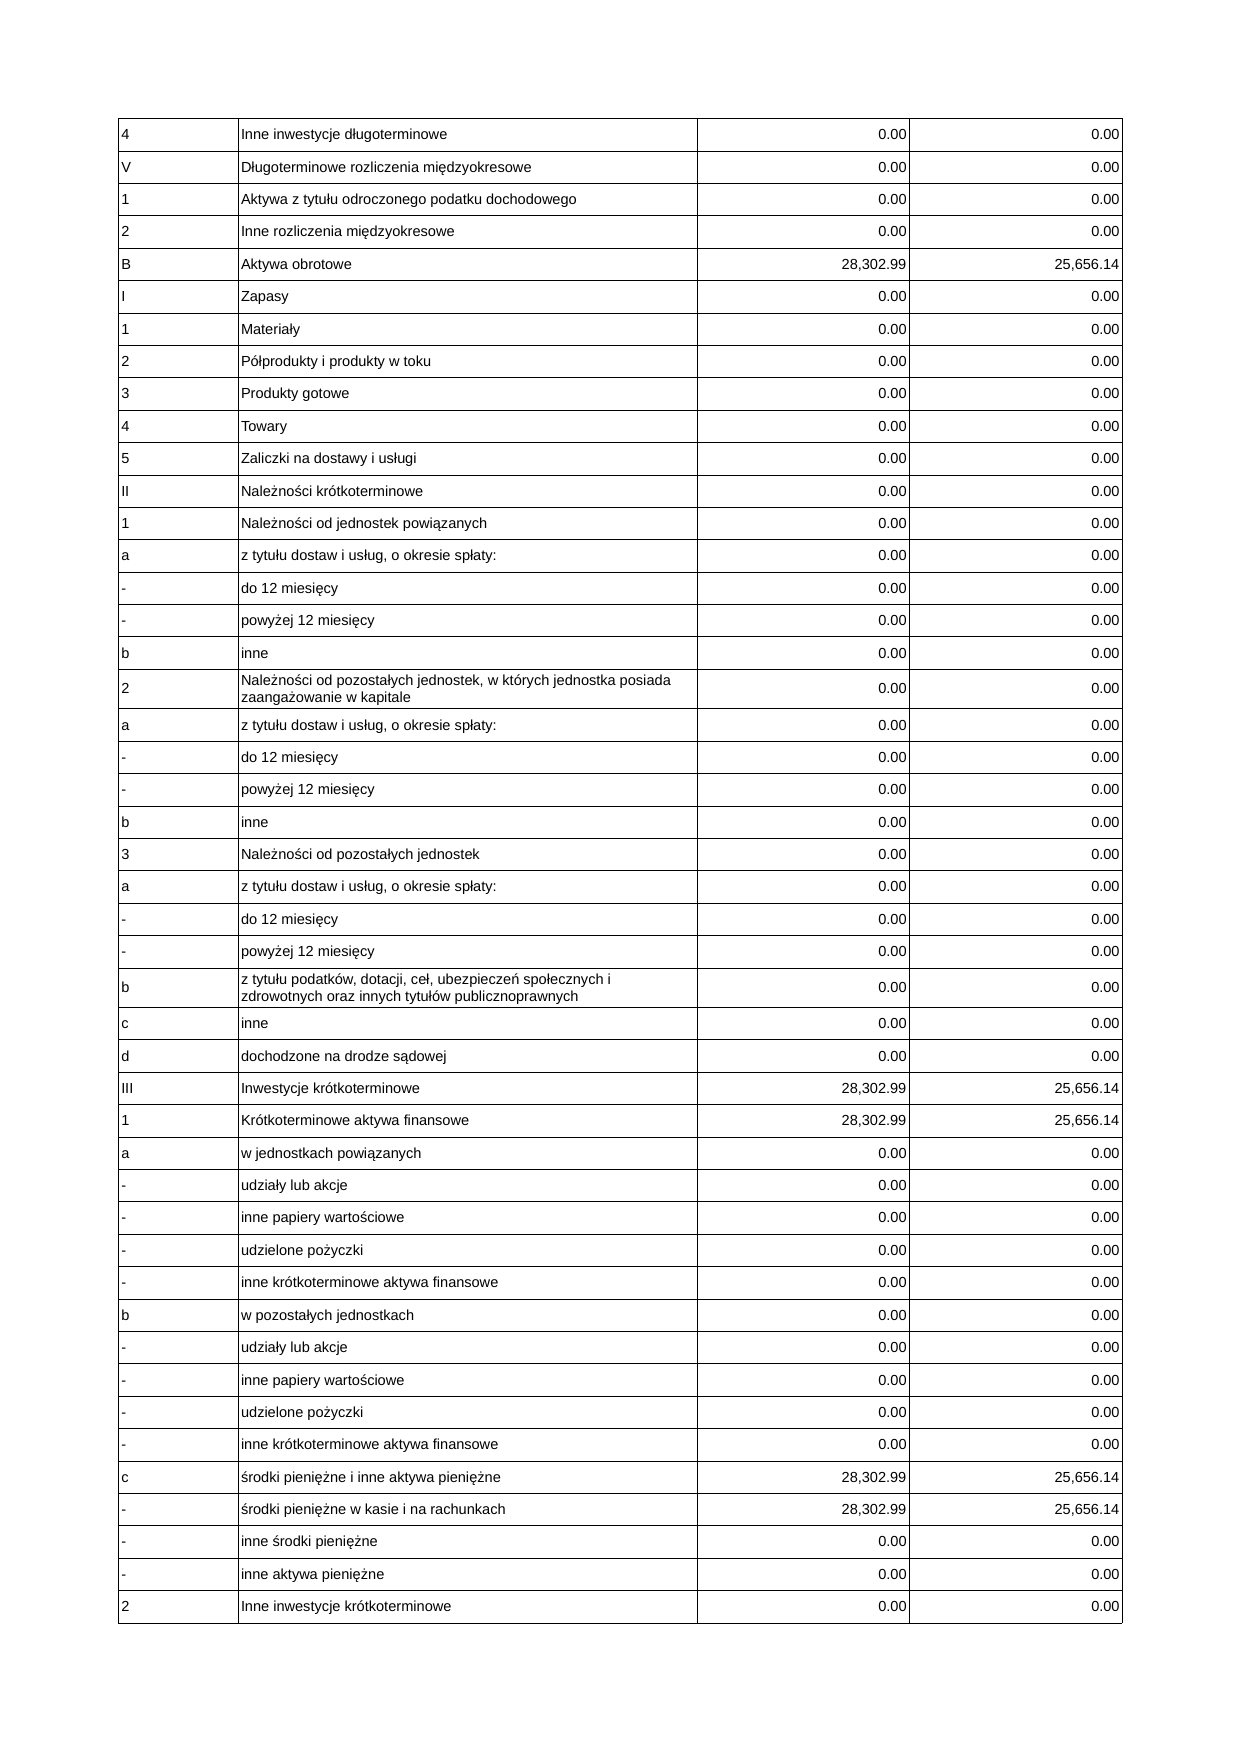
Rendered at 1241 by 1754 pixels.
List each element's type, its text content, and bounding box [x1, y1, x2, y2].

table_cell 0,00 [698, 1300, 909, 1331]
table_cell do 12 miesięcy [239, 742, 697, 773]
table_cell udziały lub akcje [239, 1332, 697, 1363]
table_cell 0,00 [698, 1559, 909, 1590]
table_cell 25 656,14 [910, 1073, 1122, 1104]
table_cell 0,00 [698, 670, 909, 708]
table_cell 0,00 [698, 605, 909, 636]
table_cell 1 [119, 1105, 238, 1137]
table_cell inne papiery wartościowe [239, 1364, 697, 1396]
table_cell 0,00 [698, 1332, 909, 1363]
table_cell 0,00 [698, 839, 909, 870]
table_cell d [119, 1040, 238, 1072]
table_cell 0,00 [910, 1364, 1122, 1396]
table_cell - [119, 1494, 238, 1525]
table_cell 3 [119, 839, 238, 870]
table_cell 0,00 [910, 573, 1122, 604]
table_cell 0,00 [910, 1591, 1122, 1622]
table_cell 0,00 [910, 411, 1122, 442]
table_cell 0,00 [910, 670, 1122, 708]
table_cell 5 [119, 443, 238, 474]
table_cell 0,00 [698, 1364, 909, 1396]
table_cell 0,00 [698, 1235, 909, 1266]
table_cell inne papiery wartościowe [239, 1202, 697, 1234]
table_cell 1 [119, 314, 238, 345]
table_cell c [119, 1462, 238, 1493]
table_cell 0,00 [910, 904, 1122, 935]
table_cell 0,00 [698, 774, 909, 806]
table_cell z tytułu podatków, dotacji, ceł, ubezpieczeń społecznych i zdrowotnych oraz innych tytułów publicznoprawnych [239, 969, 697, 1007]
table_cell 0,00 [910, 1429, 1122, 1461]
table_cell 3 [119, 378, 238, 410]
table_cell 0,00 [910, 605, 1122, 636]
table_cell 0,00 [910, 709, 1122, 741]
table_cell 0,00 [910, 774, 1122, 806]
table_cell - [119, 1267, 238, 1298]
table_cell Inne rozliczenia międzyokresowe [239, 216, 697, 248]
table_cell 28 302,99 [698, 1105, 909, 1137]
table_cell Należności krótkoterminowe [239, 476, 697, 507]
table_cell Należności od pozostałych jednostek, w których jednostka posiada zaangażowanie w kapitale [239, 670, 697, 708]
table_cell 0,00 [698, 904, 909, 935]
table_cell 0,00 [698, 1429, 909, 1461]
table_cell 2 [119, 1591, 238, 1622]
table_cell II [119, 476, 238, 507]
table_cell 1 [119, 508, 238, 539]
table_cell 0,00 [910, 476, 1122, 507]
table_cell 0,00 [698, 1591, 909, 1622]
table_cell 0,00 [910, 1138, 1122, 1169]
table_cell a [119, 871, 238, 903]
table_cell 0,00 [910, 152, 1122, 183]
table_cell 0,00 [698, 378, 909, 410]
table_cell 28 302,99 [698, 249, 909, 280]
table_cell inne krótkoterminowe aktywa finansowe [239, 1429, 697, 1461]
table_cell - [119, 1559, 238, 1590]
table_cell 0,00 [698, 476, 909, 507]
table_cell - [119, 605, 238, 636]
table_cell Inwestycje krótkoterminowe [239, 1073, 697, 1104]
table_cell 2 [119, 216, 238, 248]
table_cell - [119, 1202, 238, 1234]
table_cell 0,00 [910, 314, 1122, 345]
table_cell inne [239, 807, 697, 838]
table_cell 2 [119, 346, 238, 377]
table_cell - [119, 936, 238, 967]
table_cell Aktywa obrotowe [239, 249, 697, 280]
table_cell 25 656,14 [910, 1494, 1122, 1525]
table_cell Towary [239, 411, 697, 442]
table_cell 0,00 [910, 346, 1122, 377]
table_cell udzielone pożyczki [239, 1397, 697, 1428]
table_cell 4 [119, 119, 238, 151]
table_cell 0,00 [698, 969, 909, 1007]
table_cell 0,00 [698, 1267, 909, 1298]
table_cell 25 656,14 [910, 1105, 1122, 1137]
table_cell 0,00 [910, 119, 1122, 151]
table_cell 0,00 [910, 508, 1122, 539]
table_cell z tytułu dostaw i usług, o okresie spłaty: [239, 540, 697, 572]
table_cell 4 [119, 411, 238, 442]
table_cell w pozostałych jednostkach [239, 1300, 697, 1331]
table_cell b [119, 1300, 238, 1331]
table_cell 0,00 [698, 637, 909, 669]
table_cell z tytułu dostaw i usług, o okresie spłaty: [239, 871, 697, 903]
table_cell 0,00 [698, 1040, 909, 1072]
table_cell 0,00 [698, 411, 909, 442]
table_cell 0,00 [698, 346, 909, 377]
table_cell V [119, 152, 238, 183]
table_cell 0,00 [698, 119, 909, 151]
table_cell Inne inwestycje długoterminowe [239, 119, 697, 151]
table_cell III [119, 1073, 238, 1104]
table_cell - [119, 774, 238, 806]
table_cell 0,00 [910, 184, 1122, 215]
table_cell do 12 miesięcy [239, 573, 697, 604]
table_cell 0,00 [698, 871, 909, 903]
table_cell 0,00 [698, 573, 909, 604]
table_cell b [119, 807, 238, 838]
table_cell 0,00 [698, 184, 909, 215]
table_cell Krótkoterminowe aktywa finansowe [239, 1105, 697, 1137]
table_cell 0,00 [910, 216, 1122, 248]
table_cell 0,00 [698, 1397, 909, 1428]
table_cell a [119, 540, 238, 572]
table_cell 0,00 [910, 1008, 1122, 1039]
table_cell 0,00 [698, 314, 909, 345]
table_cell 0,00 [698, 508, 909, 539]
table_cell inne krótkoterminowe aktywa finansowe [239, 1267, 697, 1298]
table_cell Materiały [239, 314, 697, 345]
table_cell dochodzone na drodze sądowej [239, 1040, 697, 1072]
table_cell powyżej 12 miesięcy [239, 774, 697, 806]
table_cell 0,00 [910, 540, 1122, 572]
table_cell 28 302,99 [698, 1494, 909, 1525]
table_cell 0,00 [910, 871, 1122, 903]
table_cell 0,00 [910, 378, 1122, 410]
table_cell c [119, 1008, 238, 1039]
table_cell Należności od pozostałych jednostek [239, 839, 697, 870]
table_cell - [119, 1235, 238, 1266]
table_cell Należności od jednostek powiązanych [239, 508, 697, 539]
table_cell 0,00 [910, 1235, 1122, 1266]
table_cell 0,00 [698, 1202, 909, 1234]
table_cell inne [239, 637, 697, 669]
table_cell powyżej 12 miesięcy [239, 605, 697, 636]
table_cell 0,00 [910, 742, 1122, 773]
table_cell 0,00 [910, 1170, 1122, 1201]
table_cell 0,00 [698, 807, 909, 838]
table_cell środki pieniężne i inne aktywa pieniężne [239, 1462, 697, 1493]
table_cell b [119, 969, 238, 1007]
table_cell udziały lub akcje [239, 1170, 697, 1201]
table_cell do 12 miesięcy [239, 904, 697, 935]
table_cell 0,00 [698, 540, 909, 572]
table_cell 0,00 [910, 839, 1122, 870]
table_cell 0,00 [698, 1008, 909, 1039]
table_cell - [119, 1332, 238, 1363]
table_cell Produkty gotowe [239, 378, 697, 410]
table_cell - [119, 1526, 238, 1558]
table_cell środki pieniężne w kasie i na rachunkach [239, 1494, 697, 1525]
table_cell a [119, 1138, 238, 1169]
table_cell 1 [119, 184, 238, 215]
table_cell 0,00 [910, 1300, 1122, 1331]
table_cell 0,00 [910, 281, 1122, 312]
table_cell udzielone pożyczki [239, 1235, 697, 1266]
table_cell - [119, 1364, 238, 1396]
table_cell 0,00 [698, 742, 909, 773]
table_cell 2 [119, 670, 238, 708]
table_cell Inne inwestycje krótkoterminowe [239, 1591, 697, 1622]
table_cell w jednostkach powiązanych [239, 1138, 697, 1169]
table_cell 0,00 [698, 1526, 909, 1558]
table_cell 0,00 [910, 1040, 1122, 1072]
table_cell - [119, 1429, 238, 1461]
table_cell 0,00 [910, 443, 1122, 474]
table_cell inne [239, 1008, 697, 1039]
table_cell 28 302,99 [698, 1462, 909, 1493]
table_cell I [119, 281, 238, 312]
table_cell 0,00 [698, 281, 909, 312]
table_cell powyżej 12 miesięcy [239, 936, 697, 967]
table_cell 0,00 [698, 443, 909, 474]
table_cell Zapasy [239, 281, 697, 312]
table_cell 0,00 [698, 1170, 909, 1201]
table_cell 0,00 [910, 1202, 1122, 1234]
table_cell - [119, 904, 238, 935]
table_cell 0,00 [910, 807, 1122, 838]
table_cell 0,00 [698, 936, 909, 967]
table_cell Zaliczki na dostawy i usługi [239, 443, 697, 474]
table_cell inne środki pieniężne [239, 1526, 697, 1558]
table_cell z tytułu dostaw i usług, o okresie spłaty: [239, 709, 697, 741]
table_cell 0,00 [910, 1526, 1122, 1558]
table_cell 0,00 [910, 1332, 1122, 1363]
table_cell 0,00 [910, 1397, 1122, 1428]
table_cell Długoterminowe rozliczenia międzyokresowe [239, 152, 697, 183]
table_cell 0,00 [698, 216, 909, 248]
table_cell 28 302,99 [698, 1073, 909, 1104]
table_cell - [119, 1397, 238, 1428]
table_cell a [119, 709, 238, 741]
table_cell 0,00 [698, 709, 909, 741]
table_cell 25 656,14 [910, 1462, 1122, 1493]
table_cell 0,00 [910, 969, 1122, 1007]
table_cell 25 656,14 [910, 249, 1122, 280]
table_cell 0,00 [698, 152, 909, 183]
table_cell - [119, 1170, 238, 1201]
table_cell 0,00 [698, 1138, 909, 1169]
table_cell B [119, 249, 238, 280]
table_cell 0,00 [910, 1559, 1122, 1590]
table_cell inne aktywa pieniężne [239, 1559, 697, 1590]
table_cell 0,00 [910, 1267, 1122, 1298]
table_cell 0,00 [910, 637, 1122, 669]
table_cell - [119, 573, 238, 604]
table_cell b [119, 637, 238, 669]
table_cell - [119, 742, 238, 773]
table_cell 0,00 [910, 936, 1122, 967]
table_cell Aktywa z tytułu odroczonego podatku dochodowego [239, 184, 697, 215]
table_cell Półprodukty i produkty w toku [239, 346, 697, 377]
